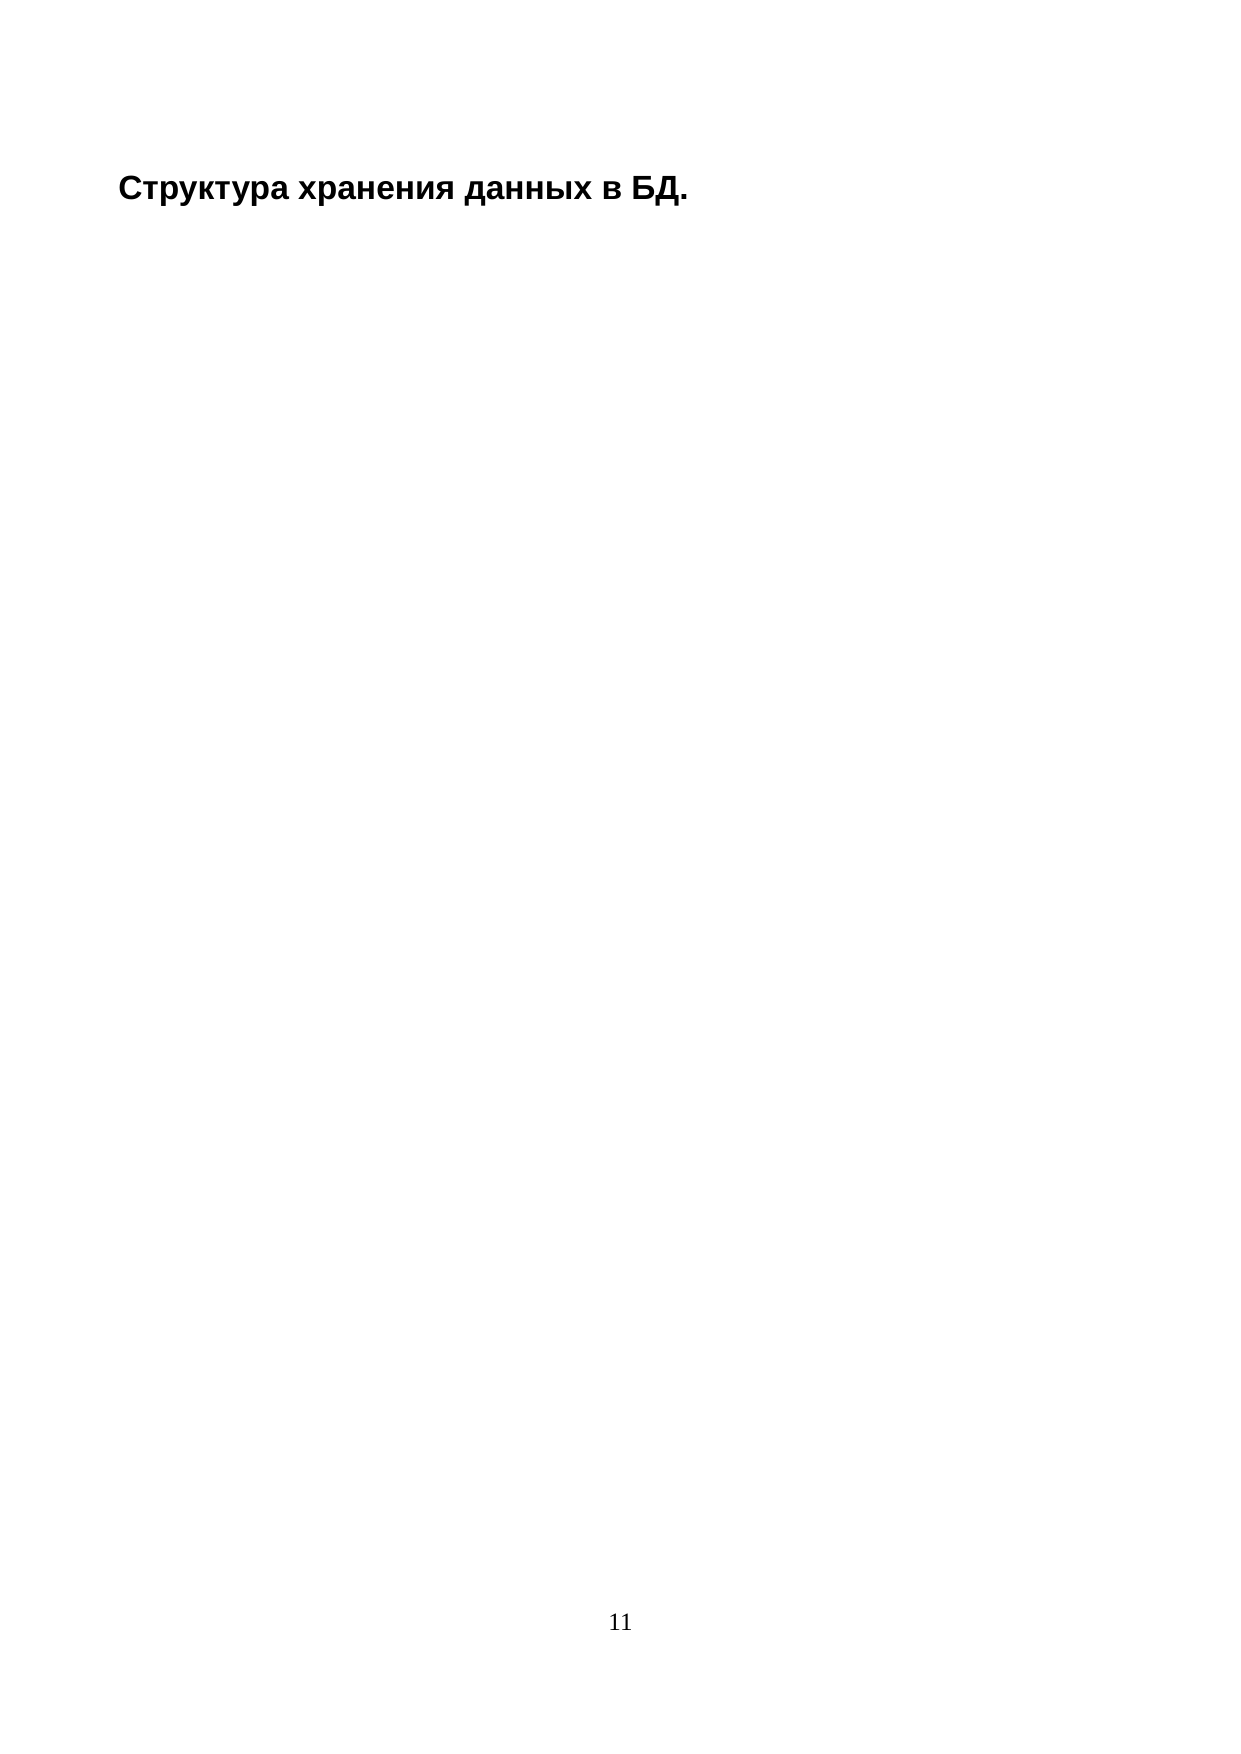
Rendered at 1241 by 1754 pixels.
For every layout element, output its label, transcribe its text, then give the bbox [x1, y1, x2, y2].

subtitle Структура хранения данных в БД. [118, 168, 1122, 206]
